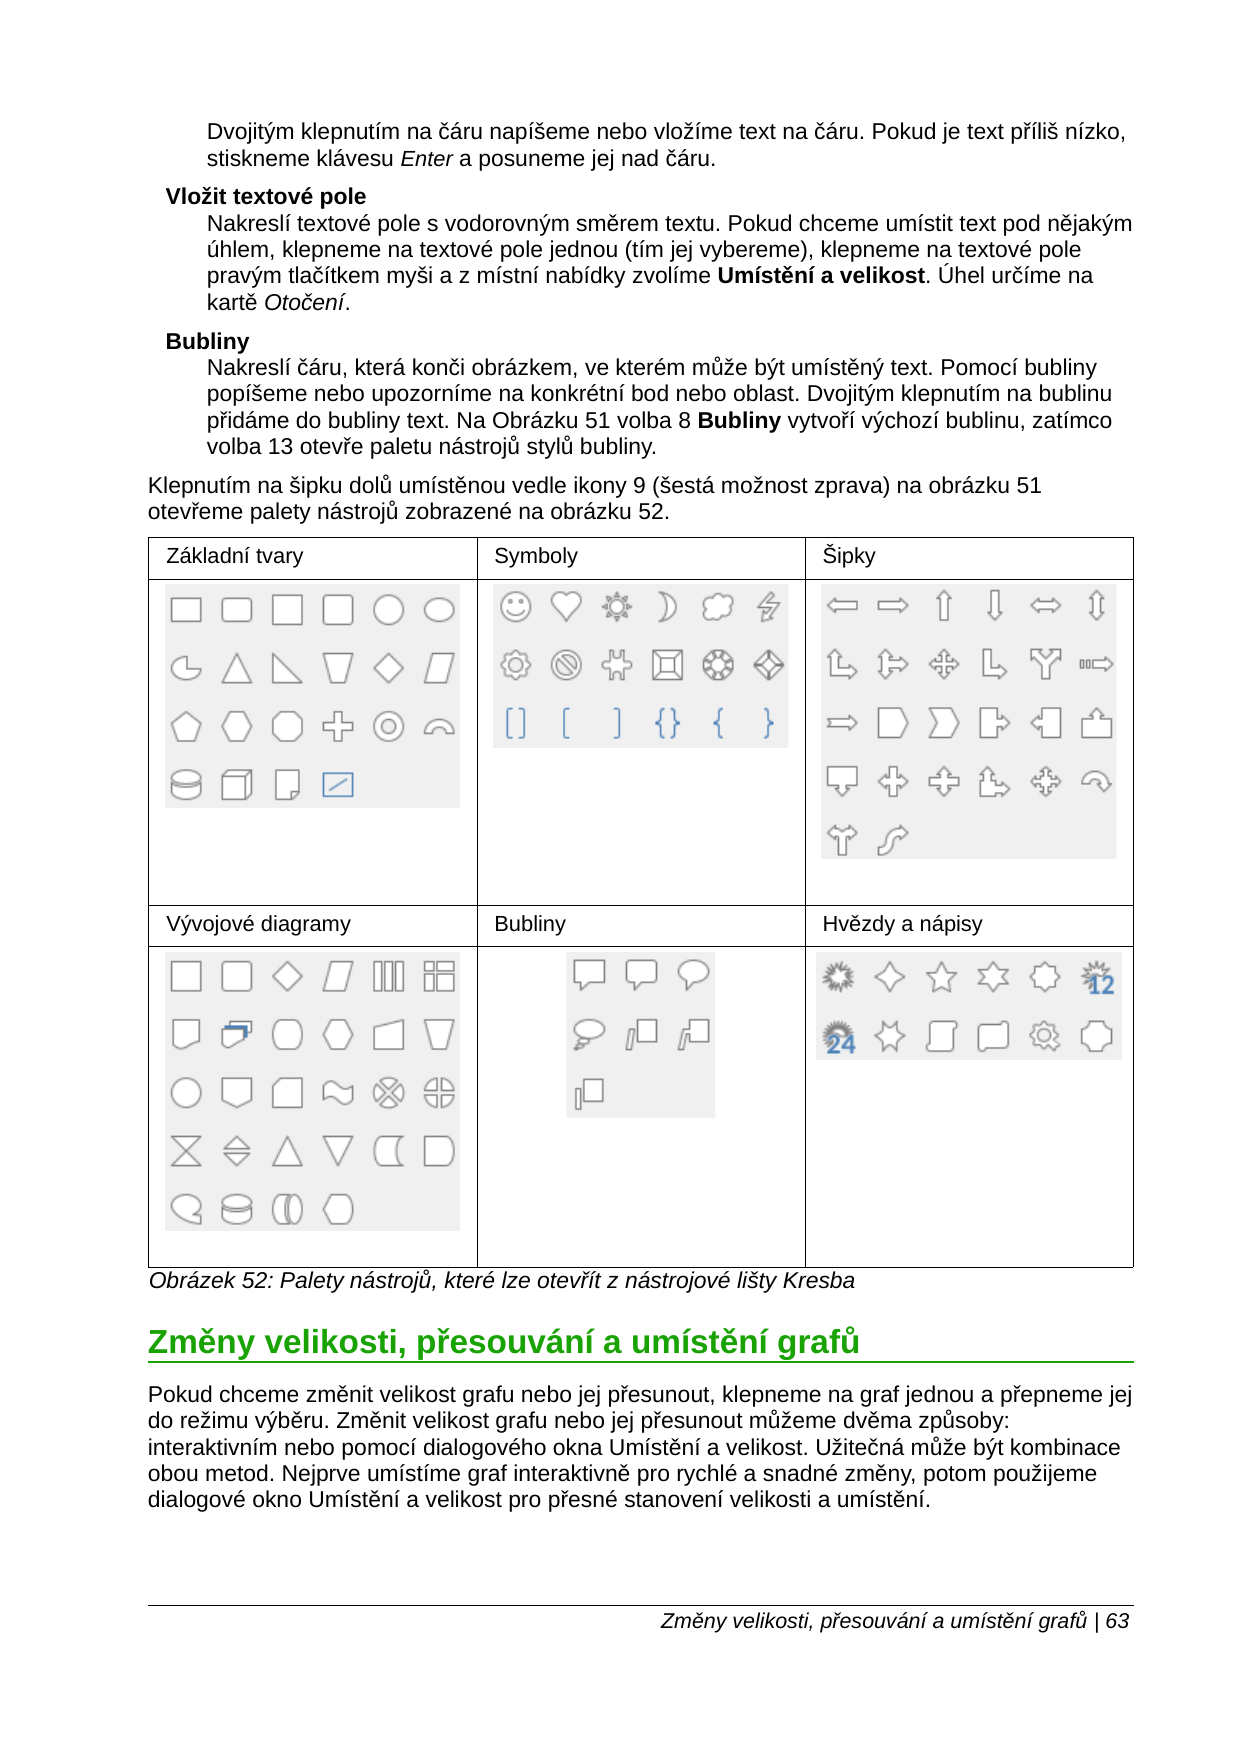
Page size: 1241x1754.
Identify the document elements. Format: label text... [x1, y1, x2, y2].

table_cell Vývojové diagramy [149, 906, 477, 946]
table_header Šipky [806, 538, 1133, 578]
table_cell [806, 947, 1133, 1267]
text Vložit textové pole [165, 183, 1134, 210]
table_cell [478, 580, 805, 905]
text Nakreslí textové pole s vodorovným směrem textu. Pokud chceme umístit text pod nějakým úhlem, klepneme na textové pole jednou (tím jej vybereme), klepneme na textové pole pravým tlačítkem myši a z místní nabídky zvolíme Umístění a velikost. Úhel určíme na kartě Otočení. [207, 210, 1134, 315]
text Pokud chceme změnit velikost grafu nebo jej přesunout, klepneme na graf jednou a přepneme jej do režimu výběru. Změnit velikost grafu nebo jej přesunout můžeme dvěma způsoby: interaktivním nebo pomocí dialogového okna Umístění a velikost. Užitečná může být kombinace obou metod. Nejprve umístíme graf interaktivně pro rychlé a snadné změny, potom použijeme dialogové okno Umístění a velikost pro přesné stanovení velikosti a umístění. [148, 1381, 1134, 1512]
picture [493, 584, 789, 748]
table_cell Bubliny [478, 906, 805, 946]
table_cell [478, 947, 805, 1267]
table_cell [149, 947, 477, 1267]
picture [165, 952, 461, 1231]
table_cell [806, 580, 1133, 858]
picture [821, 584, 1117, 859]
table_cell [149, 580, 477, 905]
text Nakreslí čáru, která konči obrázkem, ve kterém může být umístěný text. Pomocí bubliny popíšeme nebo upozorníme na konkrétní bod nebo oblast. Dvojitým klepnutím na bublinu přidáme do bubliny text. Na Obrázku 51 volba 8 Bubliny vytvoří výchozí bublinu, zatímco volba 13 otevře paletu nástrojů stylů bubliny. [207, 354, 1134, 459]
table_cell [806, 859, 1133, 905]
text Obrázek 52: Palety nástrojů, které lze otevřít z nástrojové lišty Kresba [148, 1268, 1133, 1293]
table_cell Hvězdy a nápisy [806, 906, 1133, 946]
table_header Základní tvary [149, 538, 477, 578]
text Bubliny [165, 328, 1134, 354]
table_header Symboly [478, 538, 805, 578]
picture [165, 584, 461, 808]
subtitle Změny velikosti, přesouvání a umístění grafů [148, 1322, 1134, 1361]
text Klepnutím na šipku dolů umístěnou vedle ikony 9 (šestá možnost zprava) na obrázku 51 otevřeme palety nástrojů zobrazené na obrázku 52. [148, 472, 1134, 524]
picture [815, 952, 1122, 1060]
picture [566, 952, 715, 1118]
text Dvojitým klepnutím na čáru napíšeme nebo vložíme text na čáru. Pokud je text příliš nízko, stiskneme klávesu Enter a posuneme jej nad čáru. [207, 118, 1134, 171]
